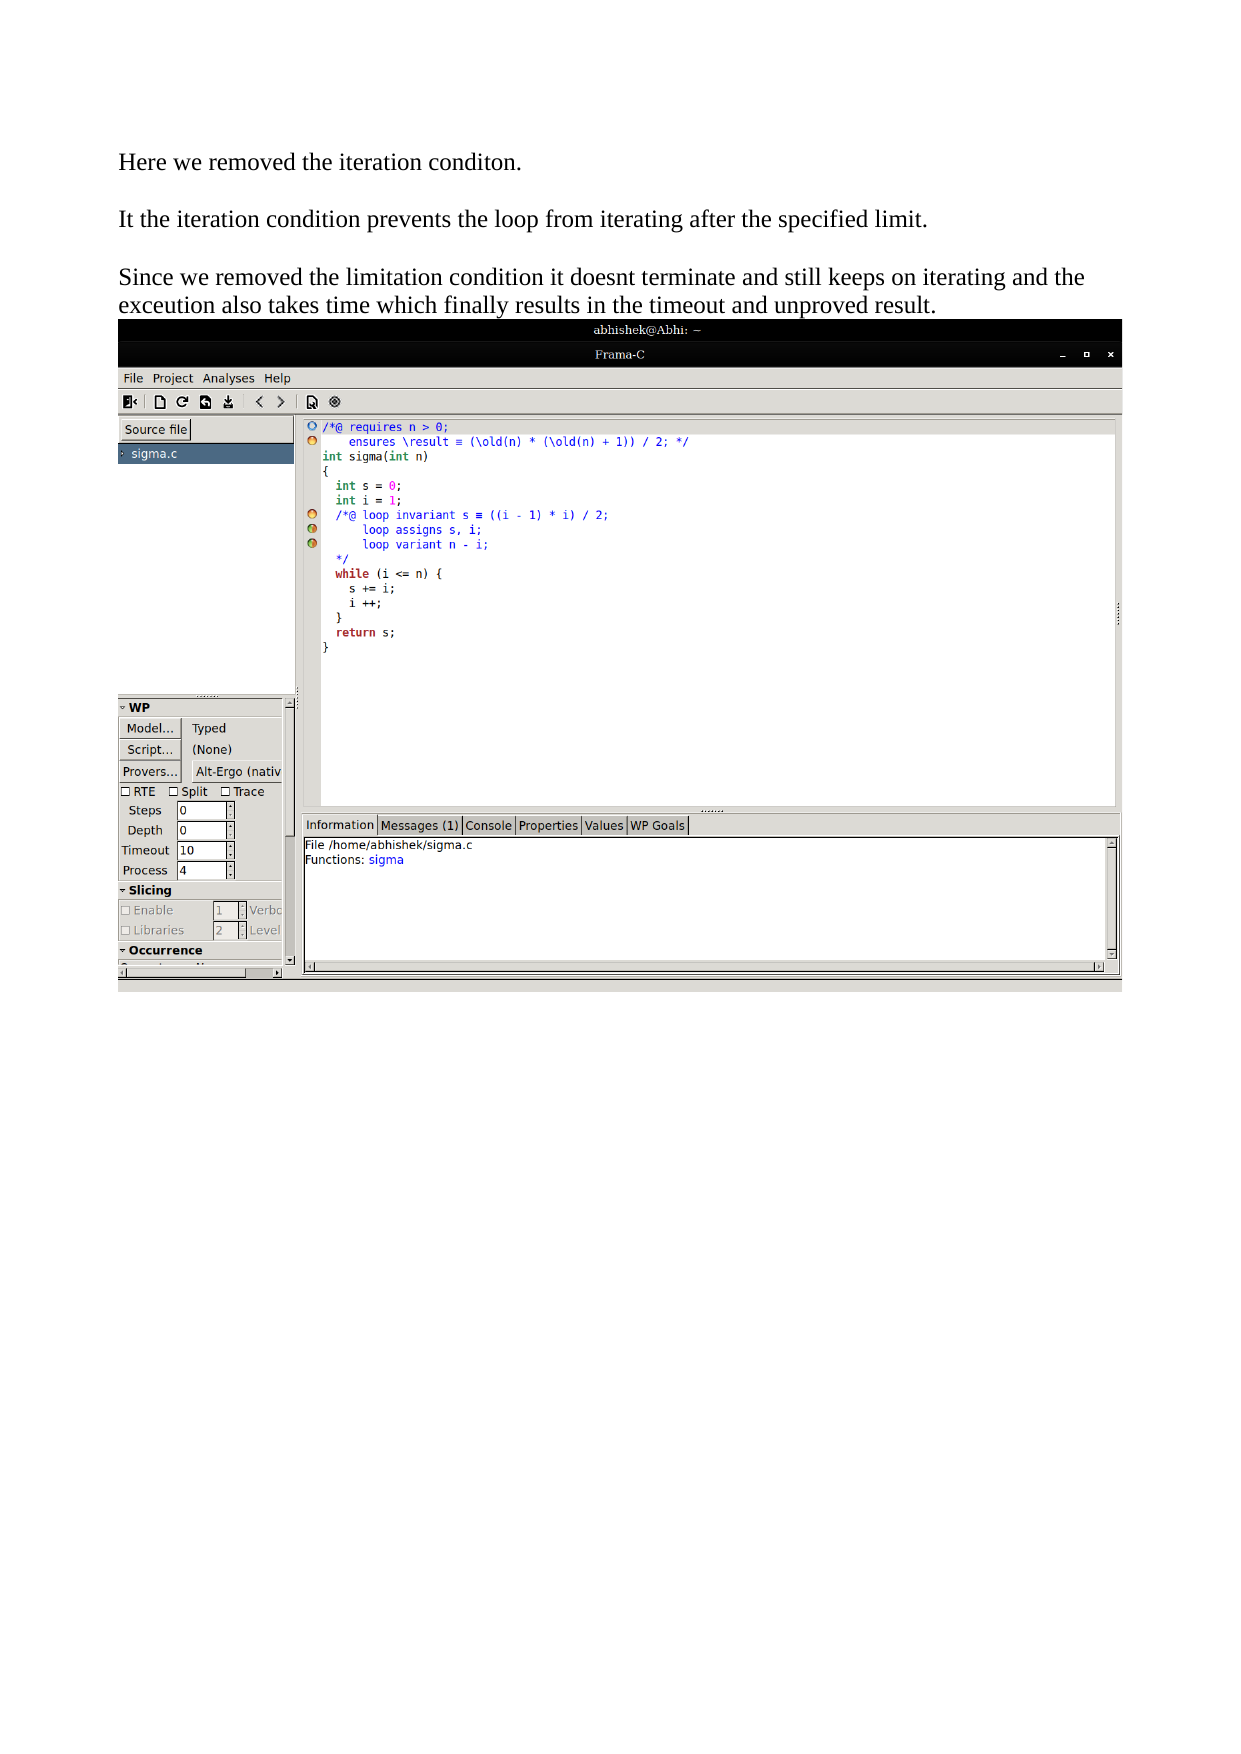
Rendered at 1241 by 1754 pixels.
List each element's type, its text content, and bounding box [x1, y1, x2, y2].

text Since we removed the limitation condition it doesnt terminate and still keeps on iterating and the exceution also takes time which finally results in the timeout and unproved result. [118, 262, 1122, 319]
text Here we removed the iteration conditon. [118, 147, 1122, 176]
picture [118, 319, 1123, 992]
text It the iteration condition prevents the loop from iterating after the specified limit. [118, 204, 1122, 233]
